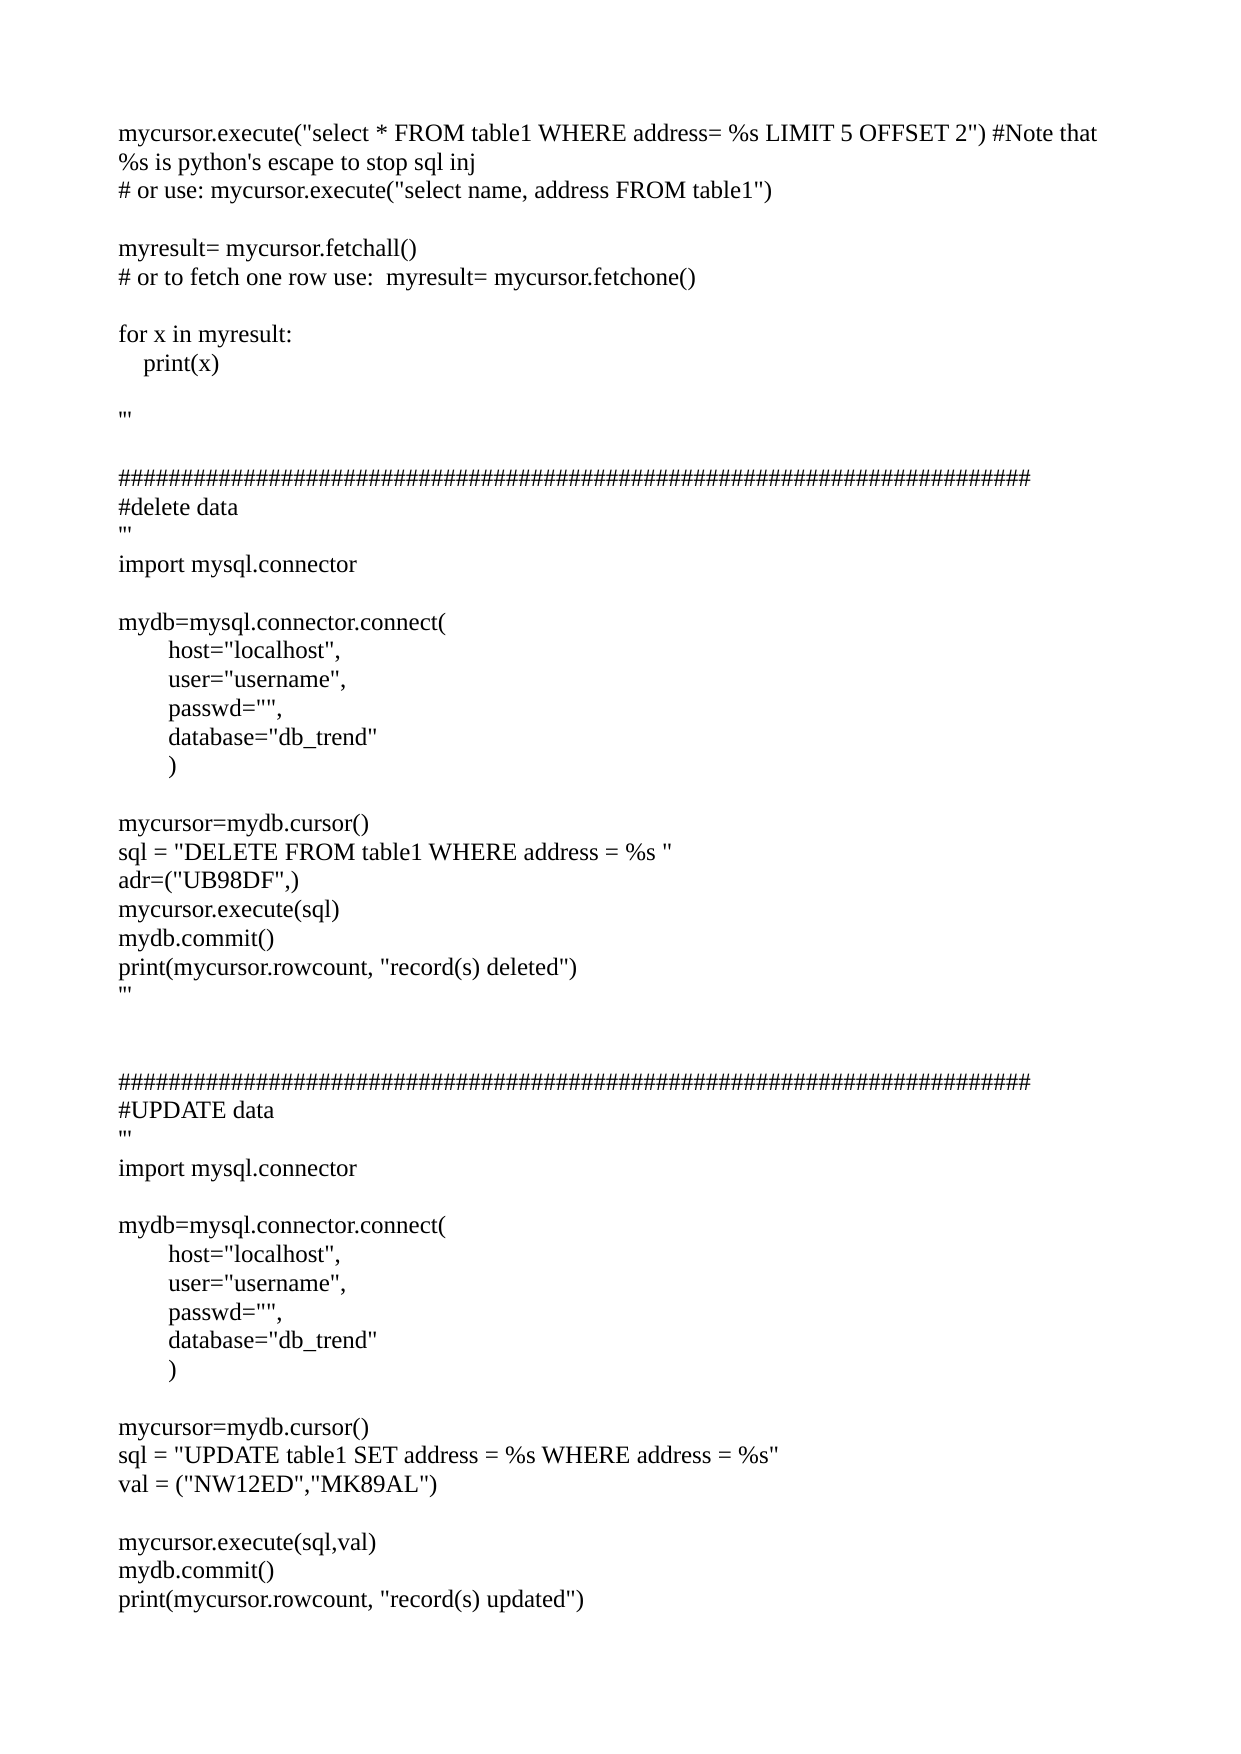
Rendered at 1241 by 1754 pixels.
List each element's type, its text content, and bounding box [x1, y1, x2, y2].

text ) [118, 1354, 1122, 1383]
text host="localhost", [118, 1239, 1122, 1268]
text # or use: mycursor.execute("select name, address FROM table1") [118, 176, 1122, 204]
text print(x) [118, 348, 1122, 377]
text mycursor.execute(sql,val) [118, 1527, 1122, 1556]
text print(mycursor.rowcount, "record(s) updated") [118, 1584, 1122, 1613]
text print(mycursor.rowcount, "record(s) deleted") [118, 952, 1122, 981]
text ######################################################################### [118, 1067, 1122, 1096]
text #delete data [118, 492, 1122, 521]
text ''' [118, 406, 1122, 434]
text for x in myresult: [118, 319, 1122, 348]
text mycursor=mydb.cursor() [118, 1412, 1122, 1441]
text mycursor=mydb.cursor() [118, 808, 1122, 837]
text val = ("NW12ED","MK89AL") [118, 1469, 1122, 1498]
text mydb=mysql.connector.connect( [118, 607, 1122, 636]
text sql = "DELETE FROM table1 WHERE address = %s " [118, 837, 1122, 866]
text ''' [118, 521, 1122, 549]
text # or to fetch one row use: myresult= mycursor.fetchone() [118, 262, 1122, 291]
text #UPDATE data [118, 1096, 1122, 1124]
text passwd="", [118, 1297, 1122, 1326]
text mycursor.execute(sql) [118, 894, 1122, 923]
text adr=("UB98DF",) [118, 866, 1122, 894]
text myresult= mycursor.fetchall() [118, 233, 1122, 262]
text import mysql.connector [118, 549, 1122, 578]
text ''' [118, 981, 1122, 1009]
text import mysql.connector [118, 1153, 1122, 1182]
text sql = "UPDATE table1 SET address = %s WHERE address = %s" [118, 1441, 1122, 1469]
text database="db_trend" [118, 722, 1122, 751]
text passwd="", [118, 693, 1122, 722]
text mydb.commit() [118, 1556, 1122, 1584]
text ''' [118, 1124, 1122, 1153]
text user="username", [118, 664, 1122, 693]
text user="username", [118, 1268, 1122, 1297]
text ) [118, 751, 1122, 779]
text mydb=mysql.connector.connect( [118, 1211, 1122, 1239]
text ######################################################################### [118, 463, 1122, 492]
text database="db_trend" [118, 1326, 1122, 1354]
text mydb.commit() [118, 923, 1122, 952]
text host="localhost", [118, 636, 1122, 664]
text mycursor.execute("select * FROM table1 WHERE address= %s LIMIT 5 OFFSET 2") #Note that %s is python's escape to stop sql inj [118, 118, 1122, 176]
